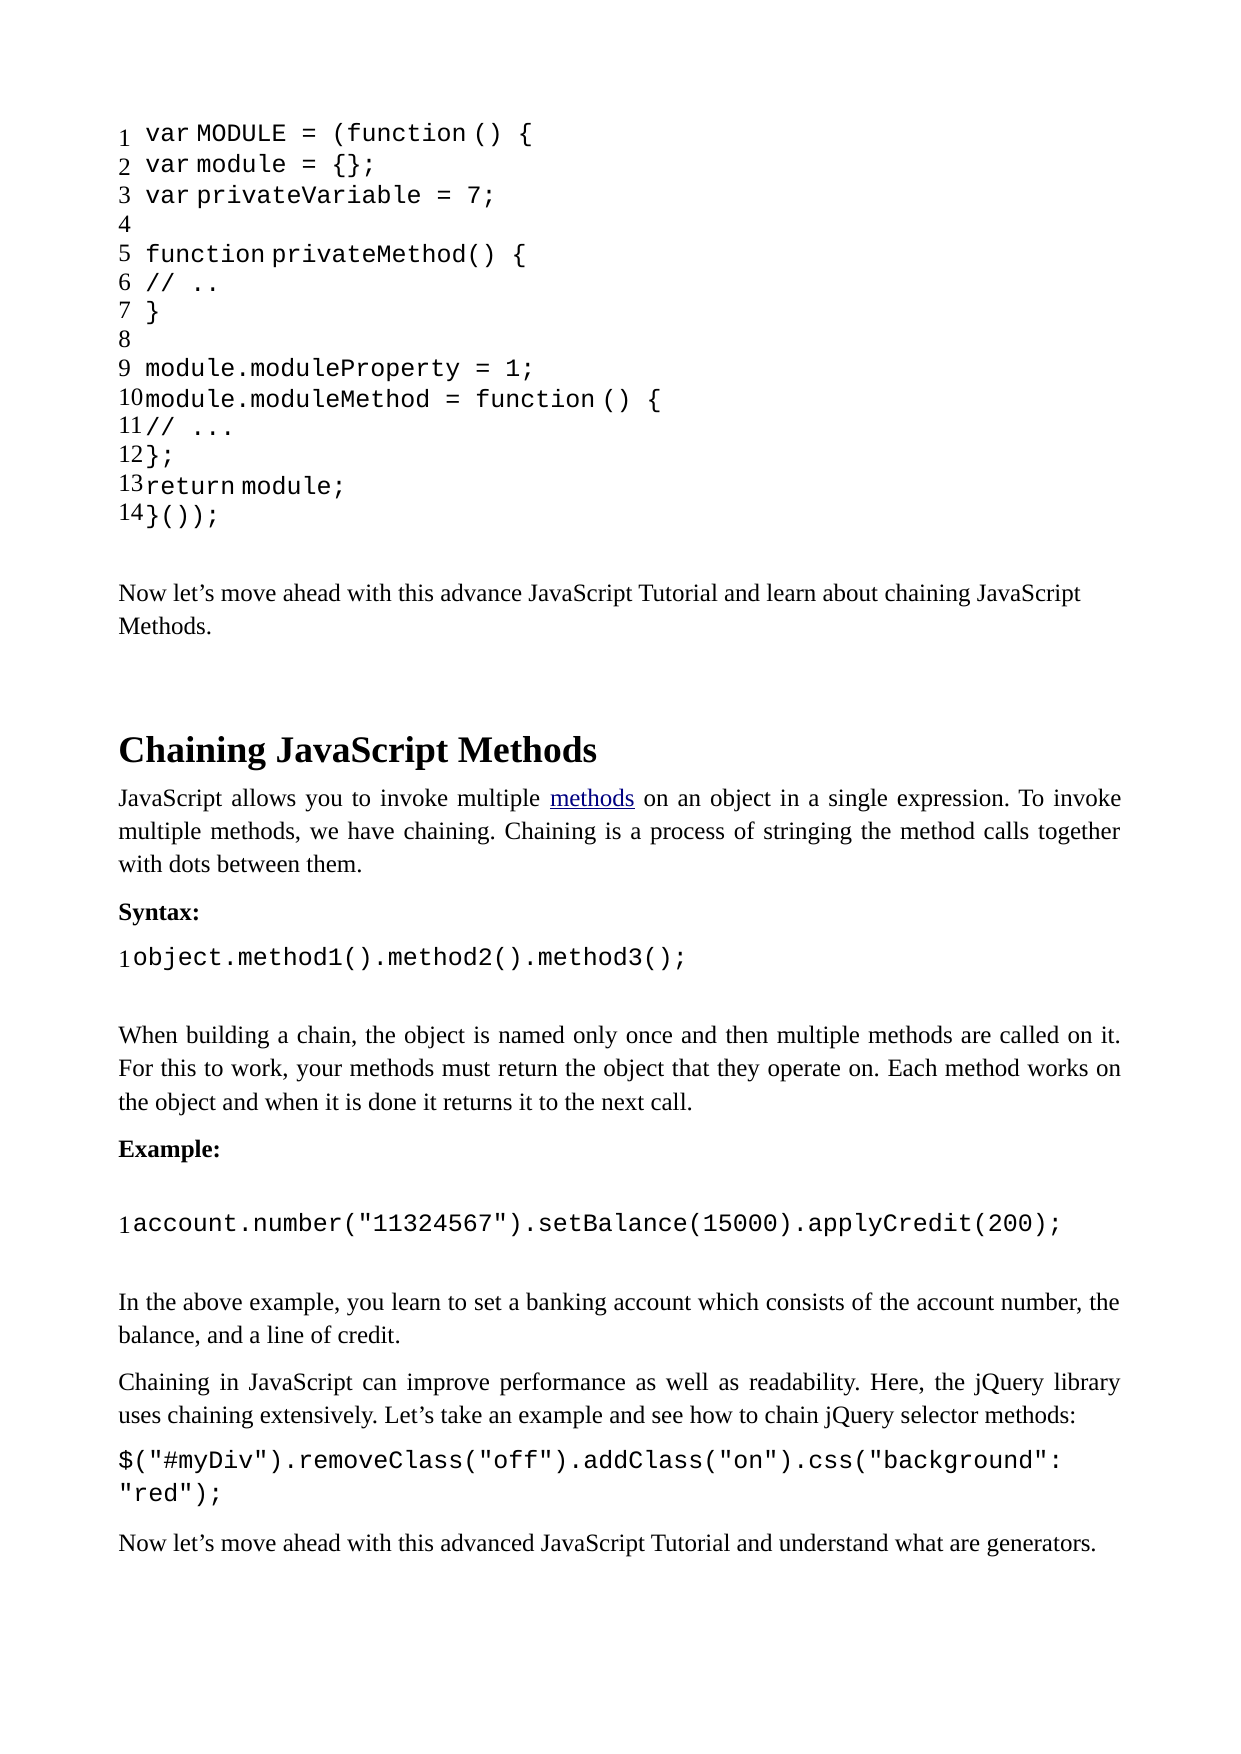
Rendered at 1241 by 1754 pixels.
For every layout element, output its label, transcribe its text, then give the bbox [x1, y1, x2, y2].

table_header object.method1().method2().method3(); [133, 944, 695, 973]
text In the above example, you learn to set a banking account which consists of the account number, the balance, and a line of credit. [118, 1287, 1122, 1349]
text Now let’s move ahead with this advance JavaScript Tutorial and learn about chaining JavaScript Methods. [118, 578, 1122, 640]
text Example: [118, 1134, 1122, 1163]
subtitle Chaining JavaScript Methods [118, 727, 1122, 770]
table_header 1 2 3 4 5 6 7 8 9 10 11 12 13 14 [118, 118, 145, 531]
text Now let’s move ahead with this advanced JavaScript Tutorial and understand what are generators. [118, 1528, 1122, 1556]
text $("#myDiv").removeClass("off").addClass("on").css("background": "red"); [118, 1448, 1122, 1509]
table_header account.number("11324567").setBalance(15000).applyCredit(200); [133, 1211, 1073, 1239]
text Chaining in JavaScript can improve performance as well as readability. Here, the jQuery library uses chaining extensively. Let’s take an example and see how to chain jQuery selector methods: [118, 1367, 1122, 1429]
table_header 1 [118, 1211, 133, 1239]
text When building a chain, the object is named only once and then multiple methods are called on it. For this to work, your methods must return the object that they operate on. Each method works on the object and when it is done it returns it to the next call. [118, 1021, 1122, 1115]
table_header var MODULE = (function () { var module = {}; var privateVariable = 7; function privateMethod() { // .. } module.moduleProperty = 1; module.moduleMethod = function () { // ... }; return module; }()); [145, 118, 666, 531]
table_header 1 [118, 944, 133, 973]
text Syntax: [118, 897, 1122, 925]
text JavaScript allows you to invoke multiple methods on an object in a single expression. To invoke multiple methods, we have chaining. Chaining is a process of stringing the method calls together with dots between them. [118, 783, 1122, 878]
